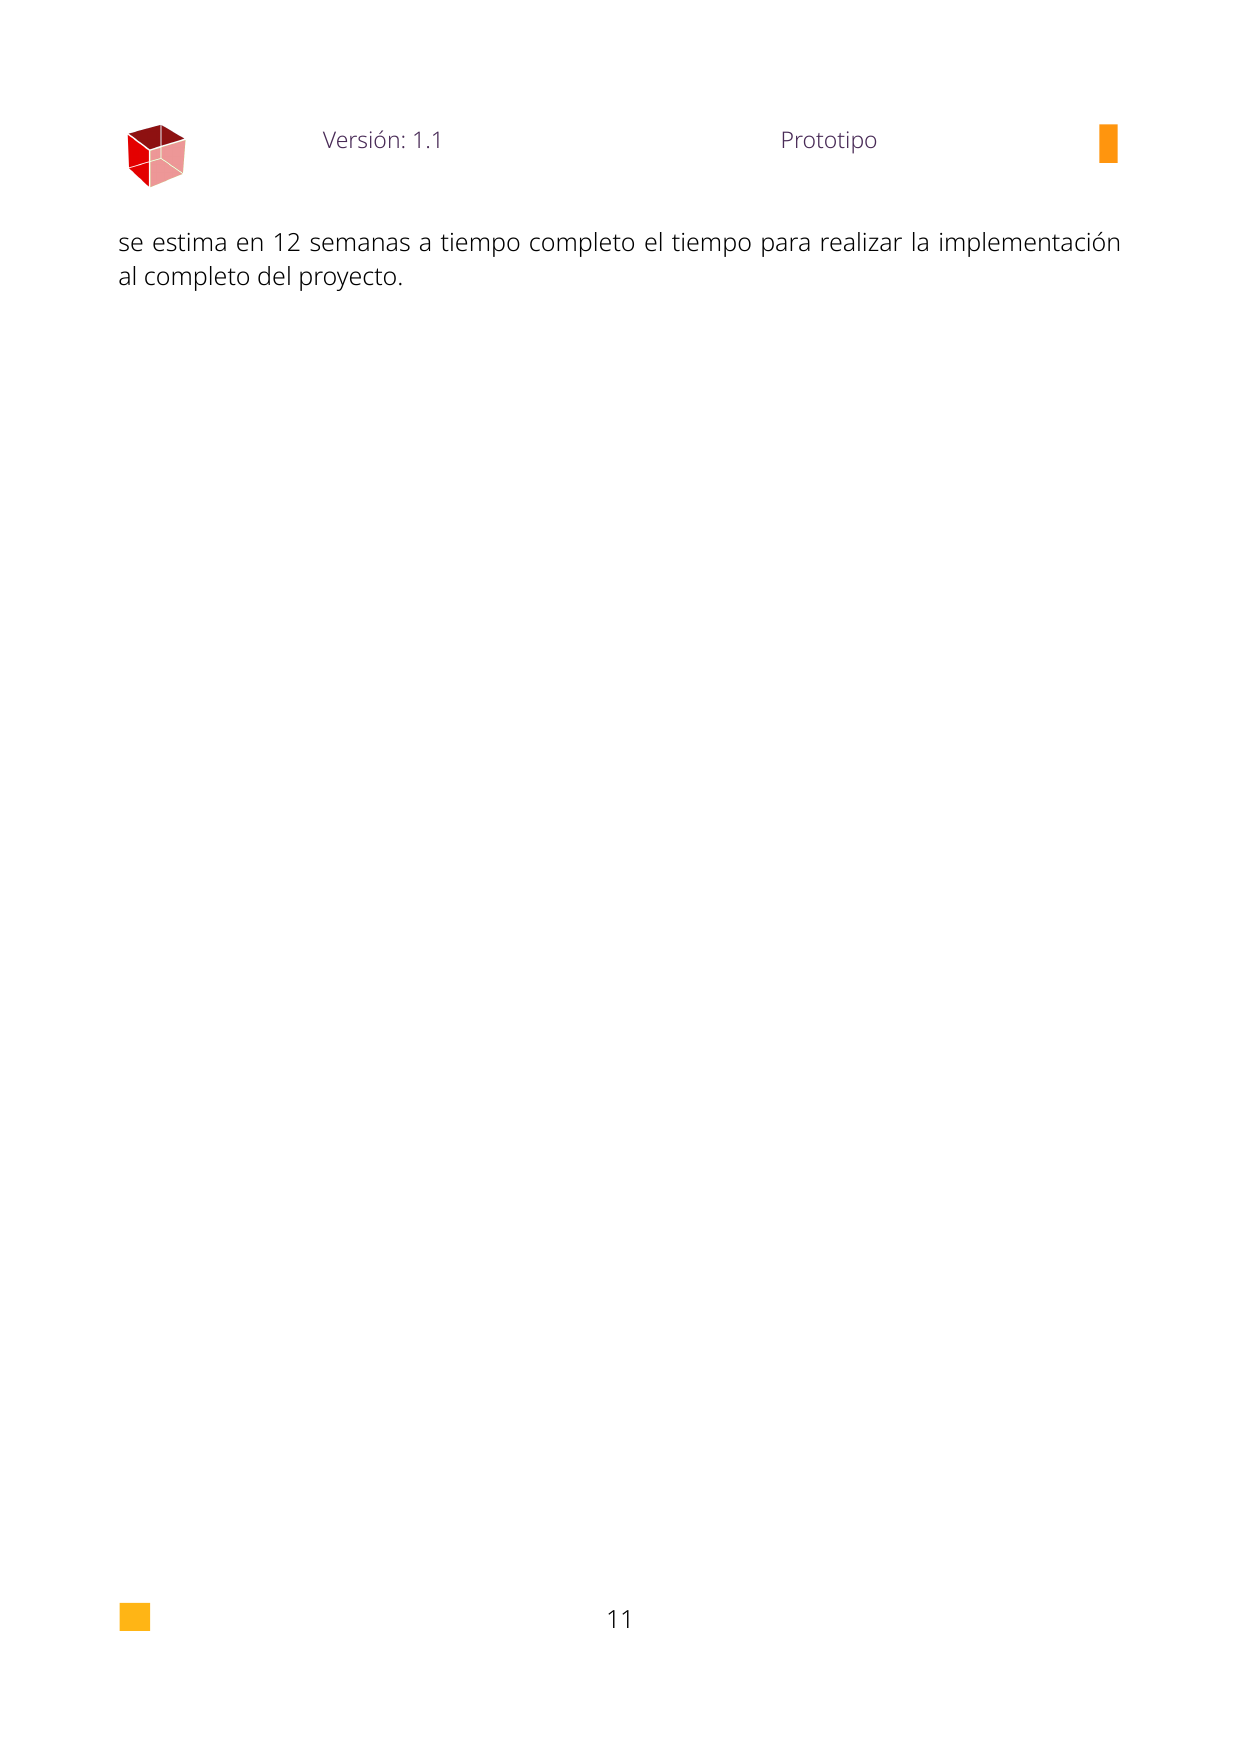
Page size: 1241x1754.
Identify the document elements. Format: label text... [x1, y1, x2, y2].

picture [123, 123, 189, 189]
text se estima en 12 semanas a tiempo completo el tiempo para realizar la implementación al completo del proyecto. [118, 225, 1122, 293]
